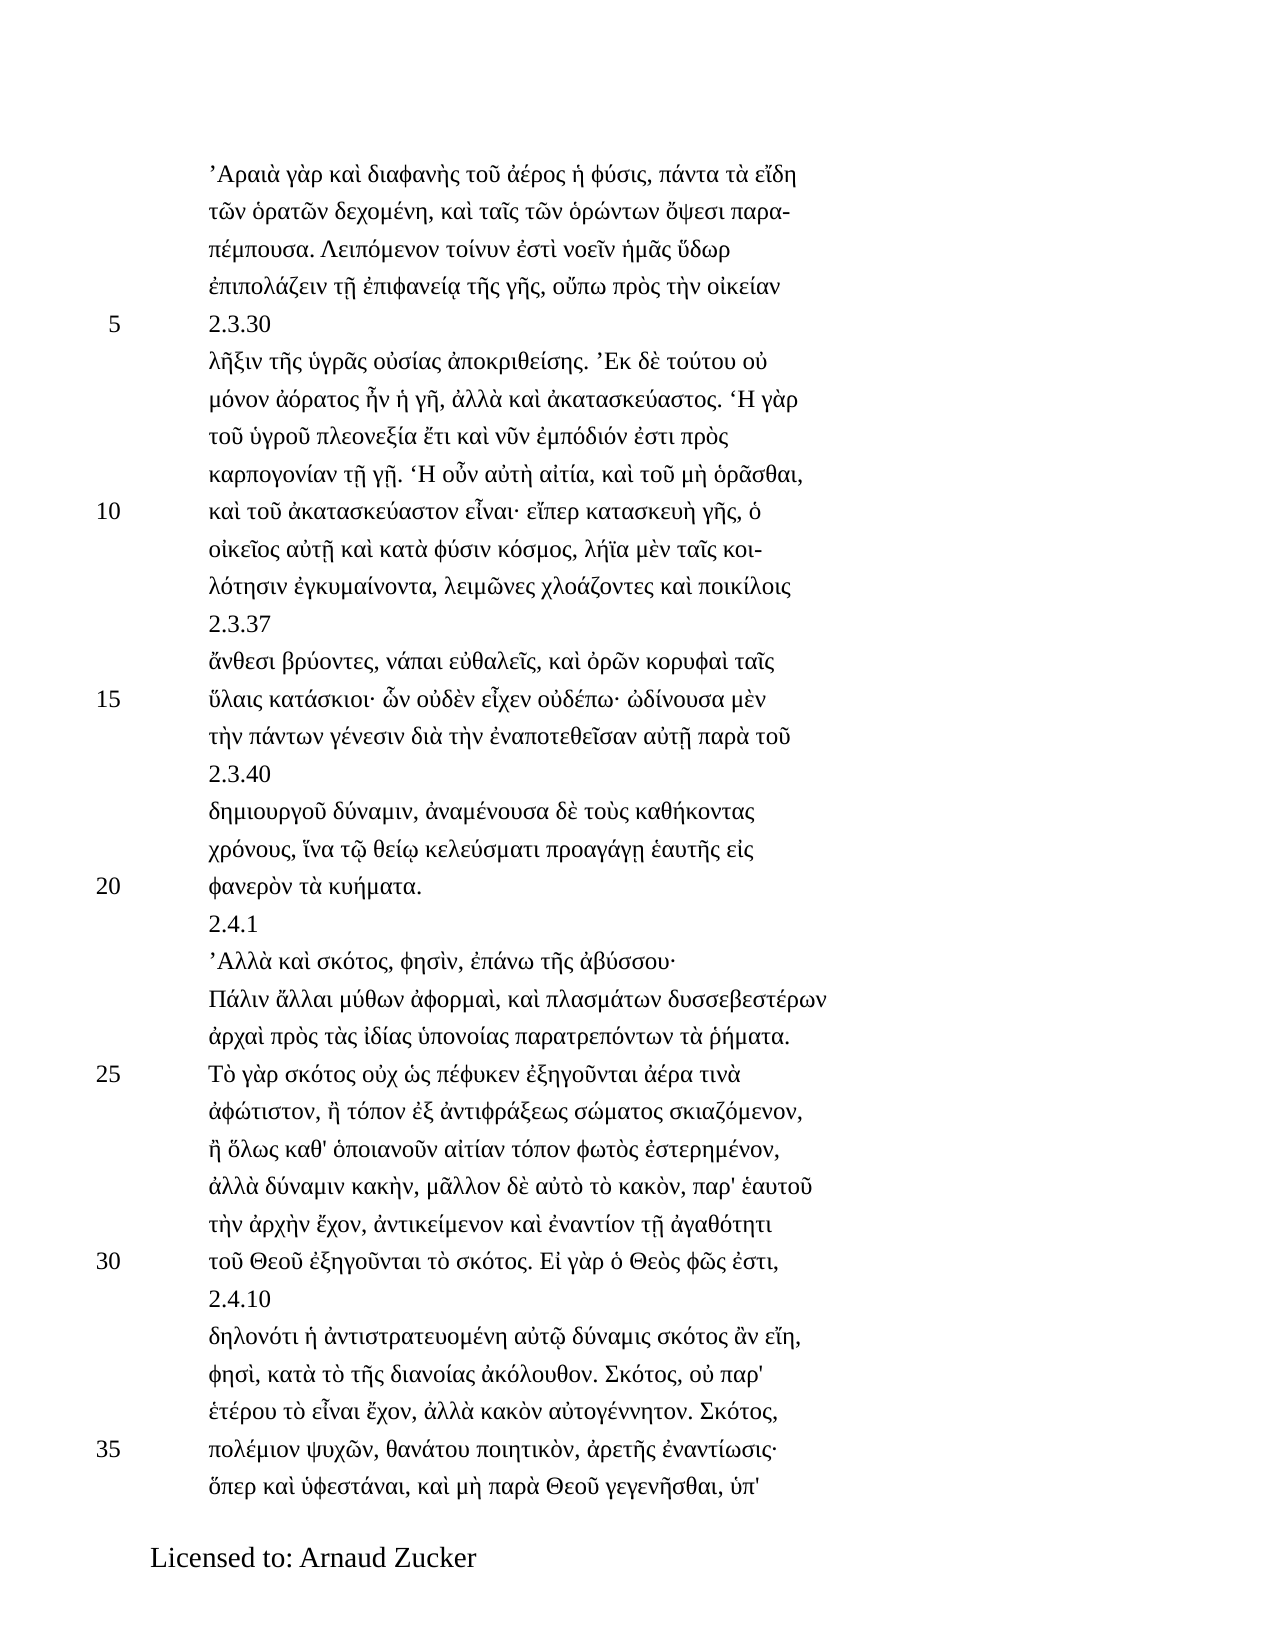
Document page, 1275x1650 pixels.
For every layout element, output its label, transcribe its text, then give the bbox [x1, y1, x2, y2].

text 2.3.37 [202, 600, 1125, 637]
text 2.4.1 [202, 900, 1125, 937]
text δημιουργοῦ δύναμιν, ἀναμένουσα δὲ τοὺς καθήκοντας χρόνους, ἵνα τῷ θείῳ κελεύσματι προαγάγῃ ἑαυτῆς εἰς ϕανερὸν τὰ κυήματα. [202, 787, 1125, 900]
text 2.3.40 [202, 750, 1125, 787]
text ’Αλλὰ καὶ σκότος, ϕησὶν, ἐπάνω τῆς ἀβύσσου· Πάλιν ἄλλαι μύθων ἀϕορμαὶ, καὶ πλασμάτων δυσσεβεστέρων ἀρχαὶ πρὸς τὰς ἰδίας ὑπονοίας παρατρεπόντων τὰ ῥήματα. Τὸ γὰρ σκότος οὐχ ὡς πέϕυκεν ἐξηγοῦνται ἀέρα τινὰ ἀϕώτιστον, ἢ τόπον ἐξ ἀντιϕράξεως σώματος σκιαζόμενον, ἢ ὅλως καθ' ὁποιανοῦν αἰτίαν τόπον ϕωτὸς ἐστερημένον, ἀλλὰ δύναμιν κακὴν, μᾶλλον δὲ αὐτὸ τὸ κακὸν, παρ' ἑαυτοῦ τὴν ἀρχὴν ἔχον, ἀντικείμενον καὶ ἐναντίον τῇ ἀγαθότητι τοῦ Θεοῦ ἐξηγοῦνται τὸ σκότος. Εἰ γὰρ ὁ Θεὸς ϕῶς ἐστι, [202, 937, 1125, 1275]
text 2.3.30 [202, 300, 1125, 337]
text δηλονότι ἡ ἀντιστρατευομένη αὐτῷ δύναμις σκότος ἂν εἴη, ϕησὶ, κατὰ τὸ τῆς διανοίας ἀκόλουθον. Σκότος, οὐ παρ' ἑτέρου τὸ εἶναι ἔχον, ἀλλὰ κακὸν αὐτογέννητον. Σκότος, πολέμιον ψυχῶν, θανάτου ποιητικὸν, ἀρετῆς ἐναντίωσις· ὅπερ καὶ ὑϕεστάναι, καὶ μὴ παρὰ Θεοῦ γεγενῆσθαι, ὑπ' [202, 1312, 1125, 1500]
text ἄνθεσι βρύοντες, νάπαι εὐθαλεῖς, καὶ ὀρῶν κορυϕαὶ ταῖς ὕλαις κατάσκιοι· ὧν οὐδὲν εἶχεν οὐδέπω· ὠδίνουσα μὲν τὴν πάντων γένεσιν διὰ τὴν ἐναποτεθεῖσαν αὐτῇ παρὰ τοῦ [202, 637, 1125, 750]
text 2.4.10 [202, 1275, 1125, 1312]
text ’Αραιὰ γὰρ καὶ διαϕανὴς τοῦ ἀέρος ἡ ϕύσις, πάντα τὰ εἴδη τῶν ὁρατῶν δεχομένη, καὶ ταῖς τῶν ὁρώντων ὄψεσι παρα- πέμπουσα. Λειπόμενον τοίνυν ἐστὶ νοεῖν ἡμᾶς ὕδωρ ἐπιπολάζειν τῇ ἐπιϕανείᾳ τῆς γῆς, οὔπω πρὸς τὴν οἰκείαν [202, 150, 1125, 300]
text λῆξιν τῆς ὑγρᾶς οὐσίας ἀποκριθείσης. ’Εκ δὲ τούτου οὐ μόνον ἀόρατος ἦν ἡ γῆ, ἀλλὰ καὶ ἀκατασκεύαστος. ‘Η γὰρ τοῦ ὑγροῦ πλεονεξία ἔτι καὶ νῦν ἐμπόδιόν ἐστι πρὸς καρπογονίαν τῇ γῇ. ‘Η οὖν αὐτὴ αἰτία, καὶ τοῦ μὴ ὁρᾶσθαι, καὶ τοῦ ἀκατασκεύαστον εἶναι· εἴπερ κατασκευὴ γῆς, ὁ οἰκεῖος αὐτῇ καὶ κατὰ ϕύσιν κόσμος, λήϊα μὲν ταῖς κοι- λότησιν ἐγκυμαίνοντα, λειμῶνες χλοάζοντες καὶ ποικίλοις [202, 337, 1125, 600]
